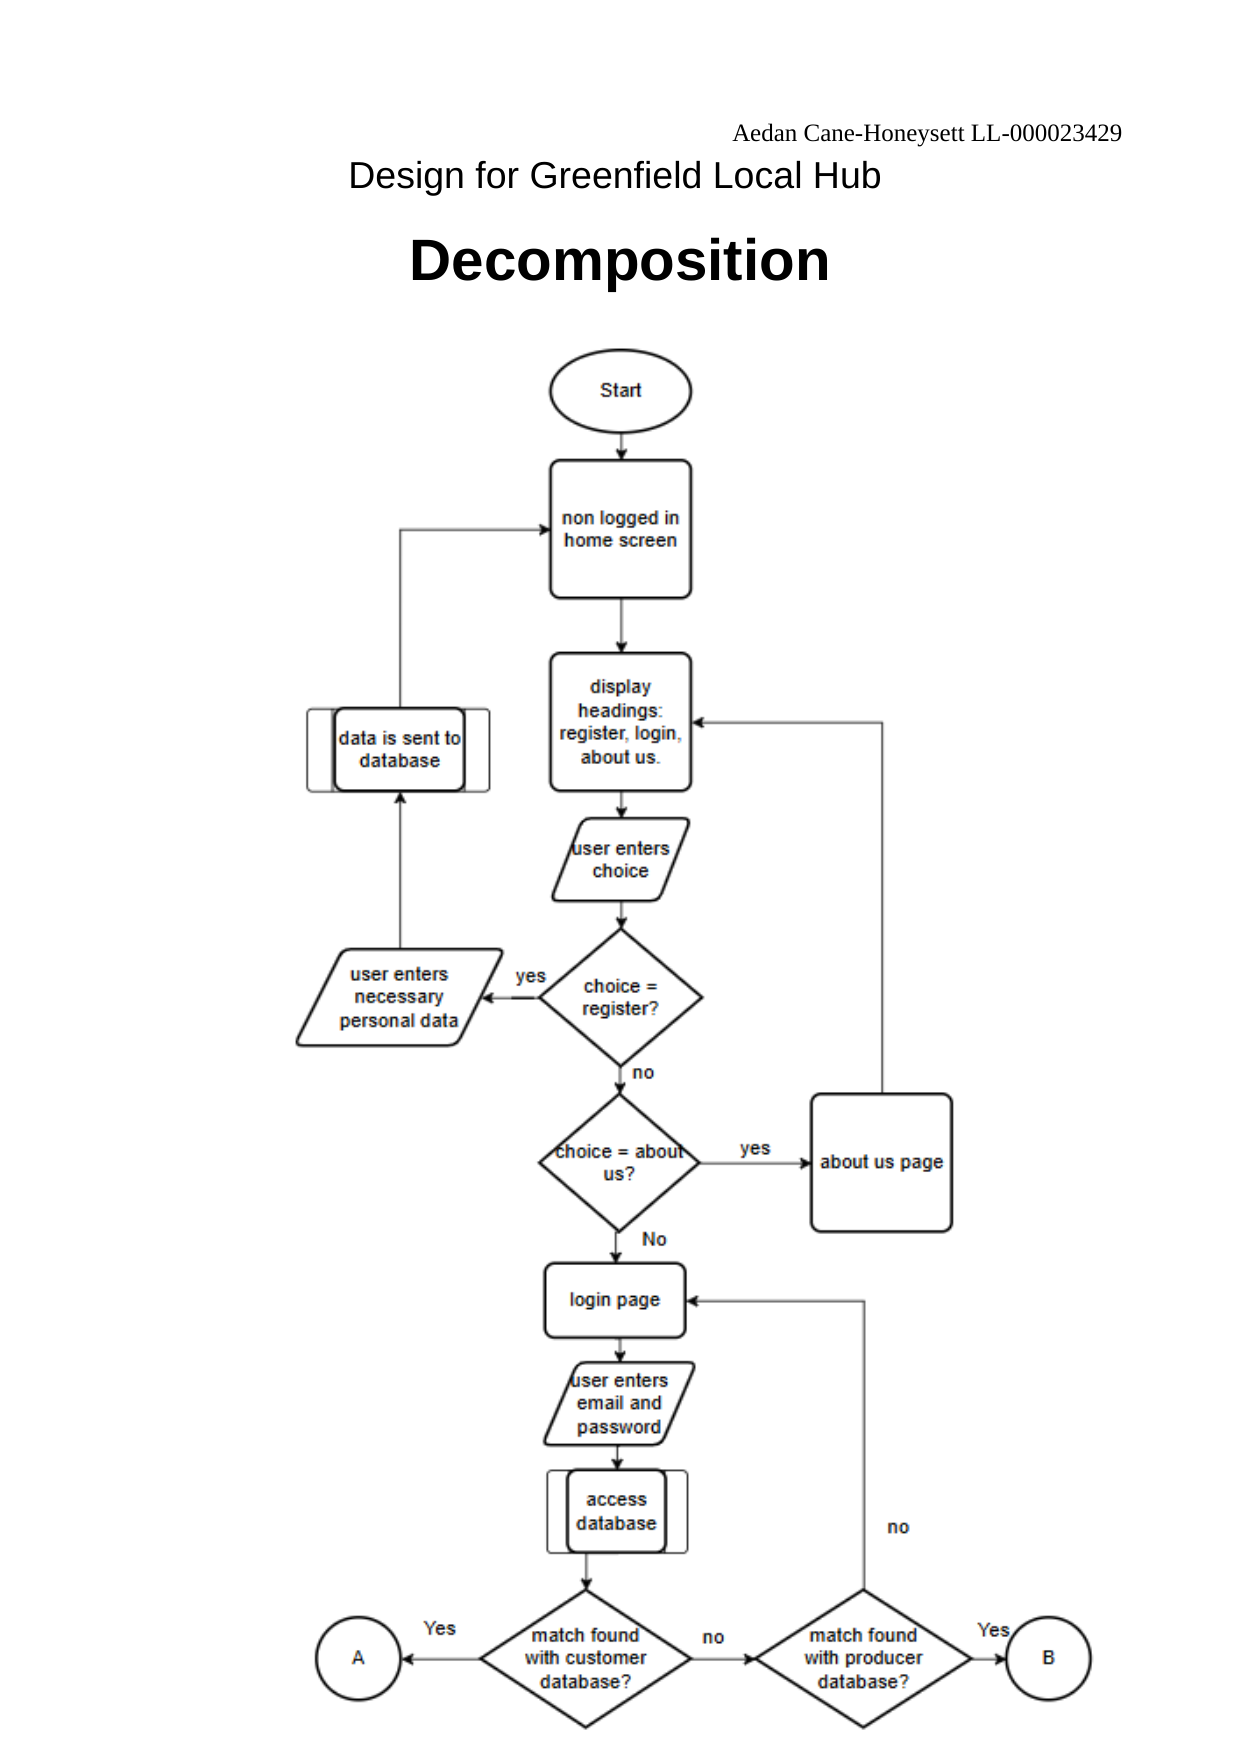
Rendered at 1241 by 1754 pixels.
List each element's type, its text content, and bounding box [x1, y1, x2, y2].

picture [212, 318, 1099, 1754]
title Decomposition [118, 226, 1122, 293]
